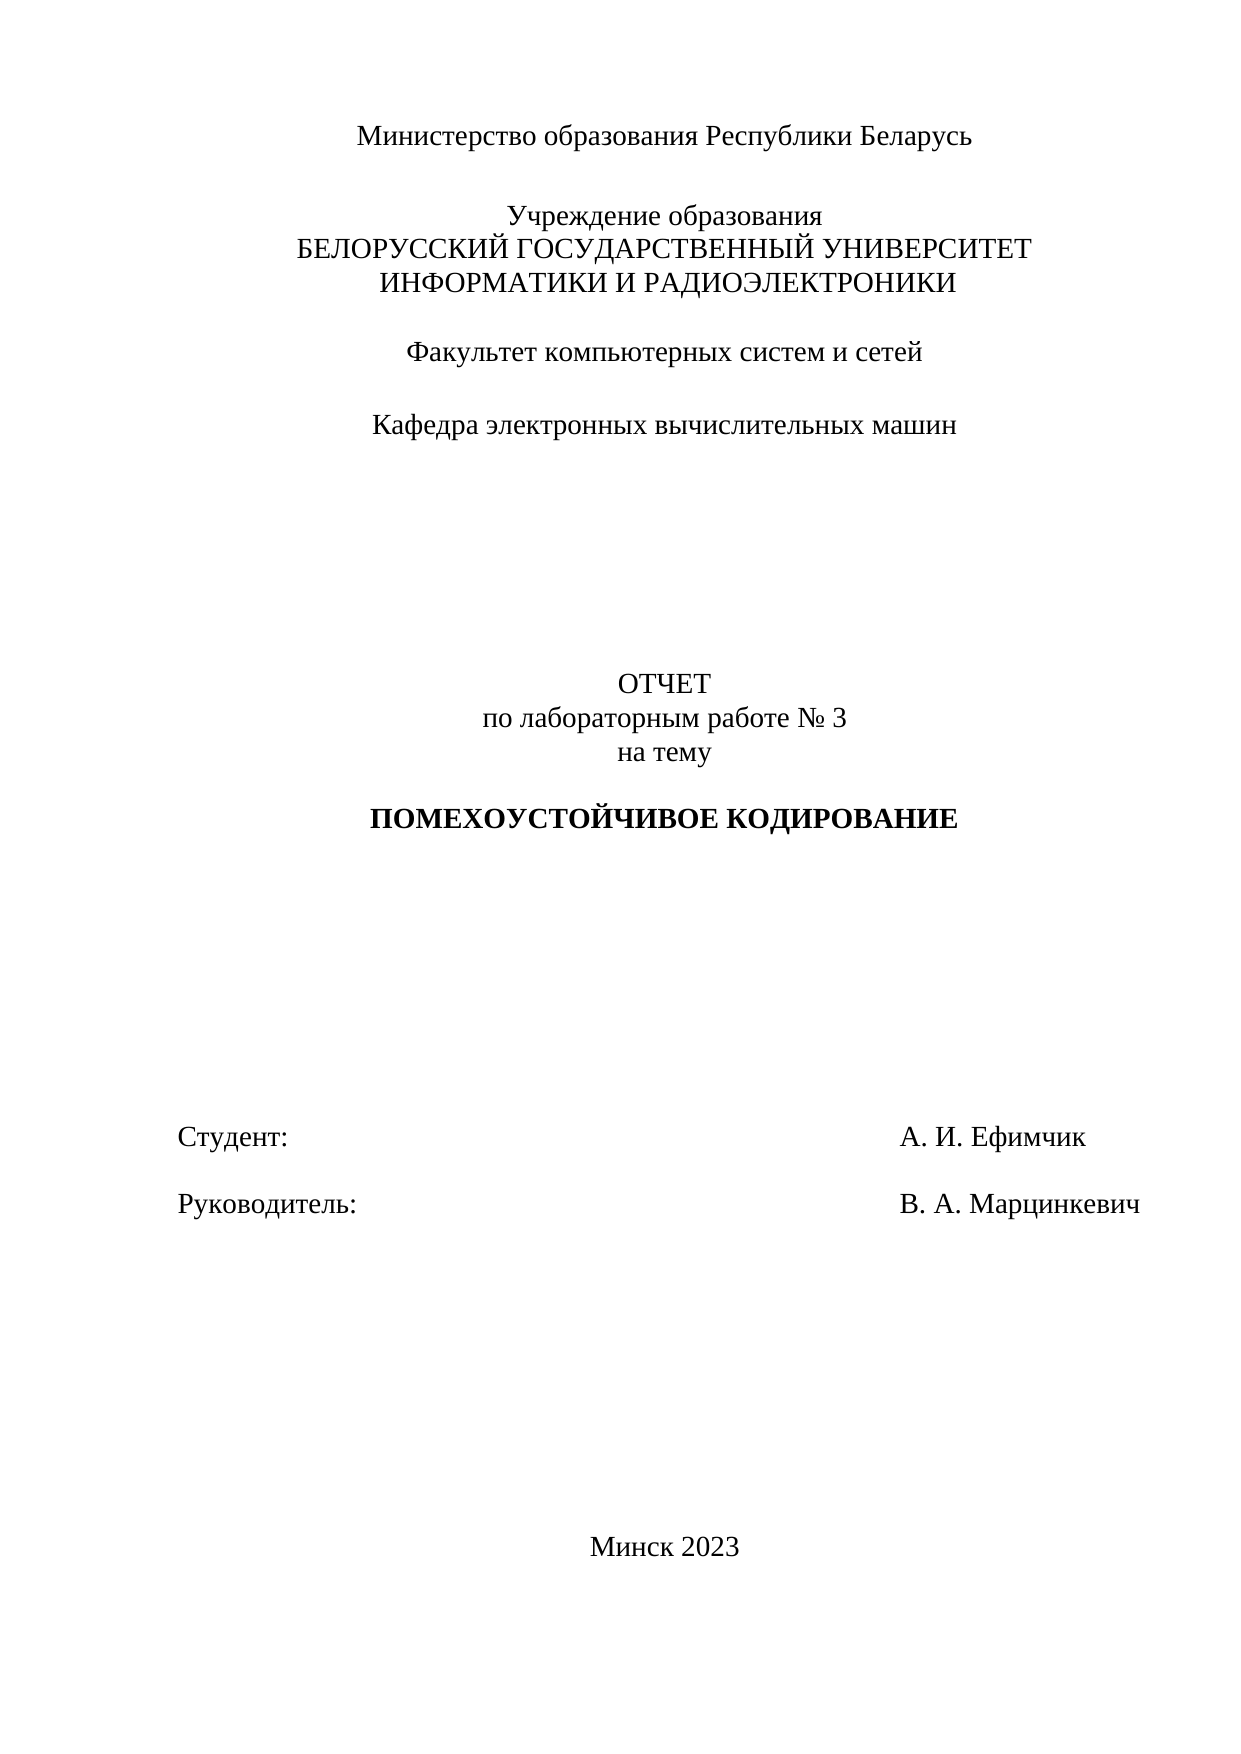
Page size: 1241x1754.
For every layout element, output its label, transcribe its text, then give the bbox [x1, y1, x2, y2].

text Кафедра электронных вычислительных машин [177, 407, 1152, 440]
text Учреждение образования [177, 198, 1152, 231]
text ИНФОРМАТИКИ И РАДИОЭЛЕКТРОНИКИ [177, 265, 1152, 298]
text БЕЛОРУССКИЙ ГОСУДАРСТВЕННЫЙ УНИВЕРСИТЕТ [177, 231, 1152, 265]
text Минск 2023 [177, 1529, 1152, 1563]
text ОТЧЕТ [177, 667, 1152, 700]
text на тему [177, 734, 1152, 767]
text по лабораторным работе № 3 [177, 700, 1152, 734]
text Министерство образования Республики Беларусь [177, 118, 1152, 152]
text Руководитель: В. А. Марцинкевич [177, 1153, 1152, 1220]
text Студент: А. И. Ефимчик [177, 1086, 1152, 1153]
text ПОМЕХОУСТОЙЧИВОЕ КОДИРОВАНИЕ [177, 801, 1152, 834]
text Факультет компьютерных систем и сетей [177, 334, 1152, 368]
